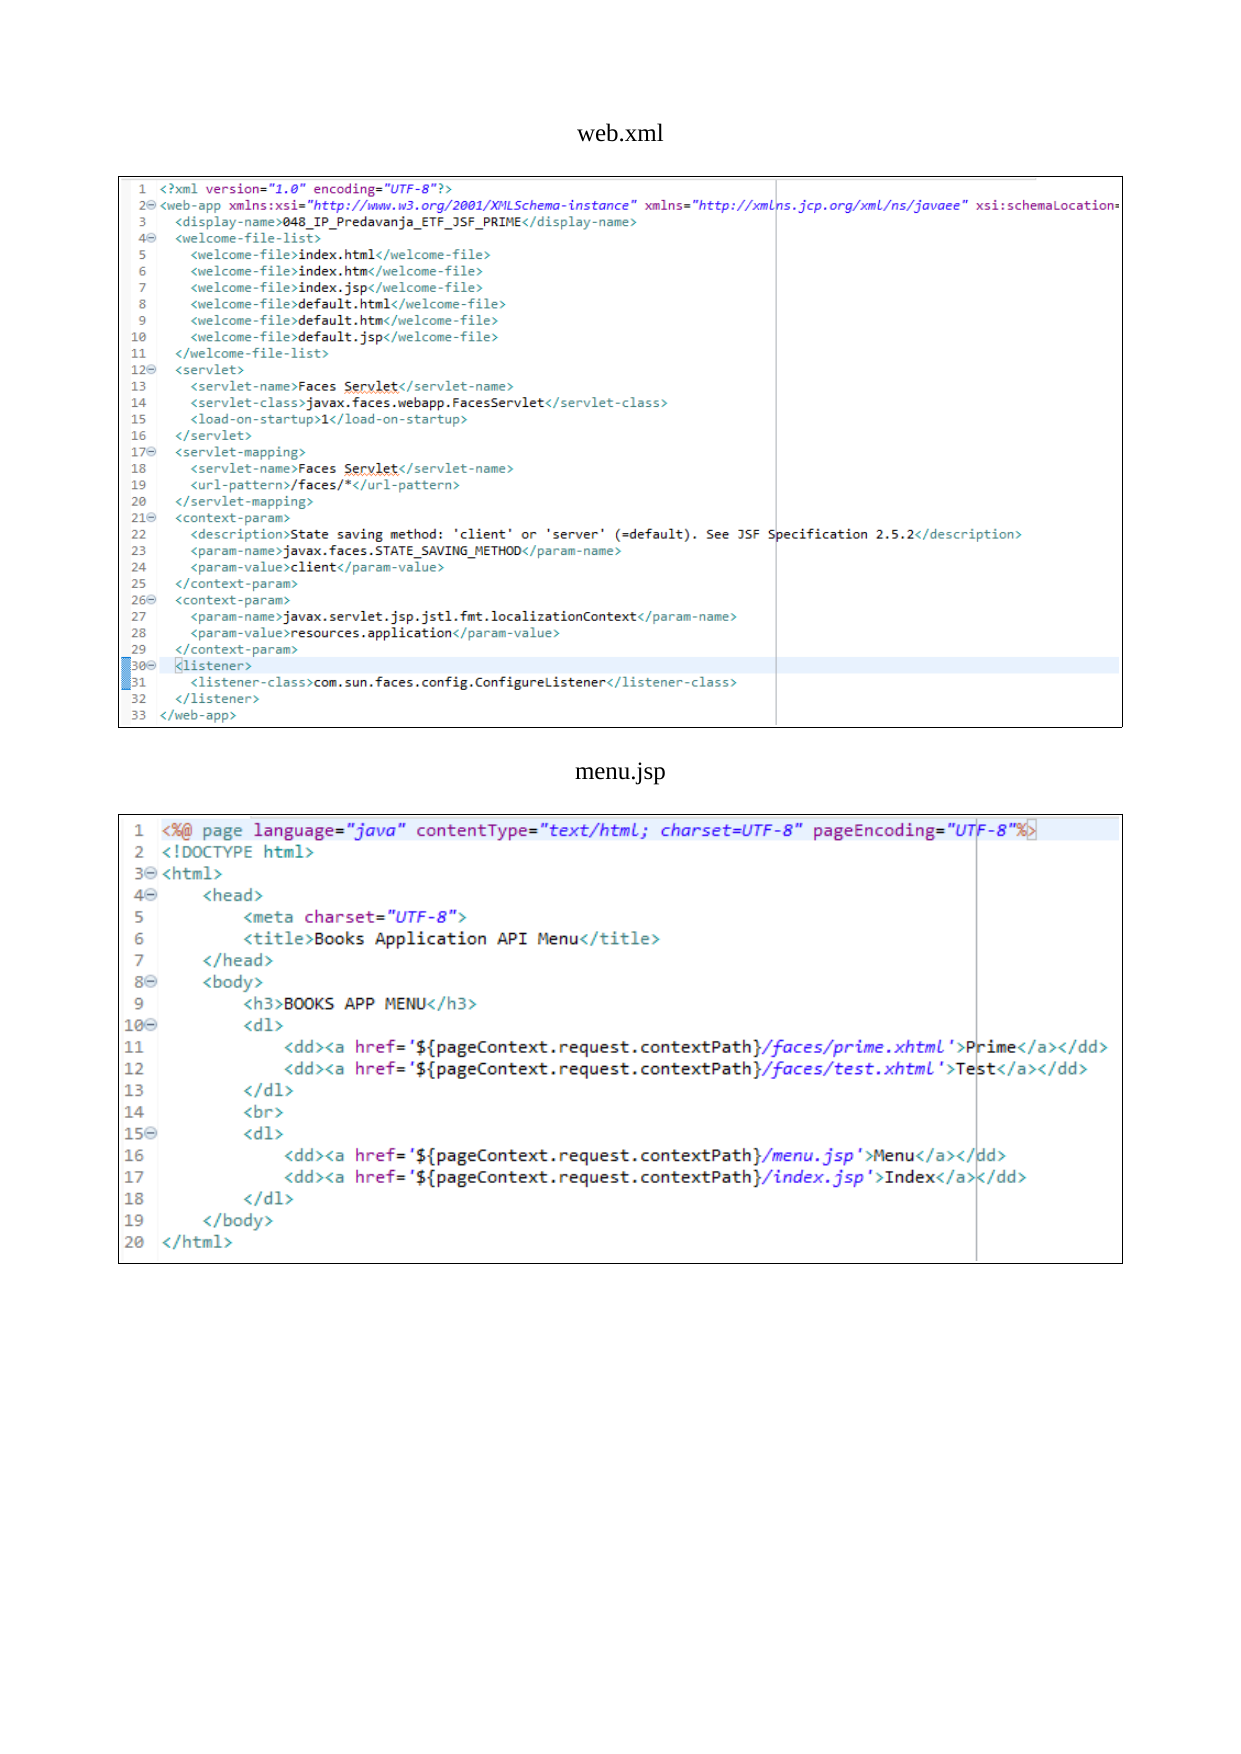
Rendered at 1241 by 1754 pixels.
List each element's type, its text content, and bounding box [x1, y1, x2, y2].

picture [121, 178, 1119, 725]
text menu.jsp [118, 756, 1122, 785]
picture [121, 816, 1119, 1261]
text web.xml [118, 118, 1122, 147]
